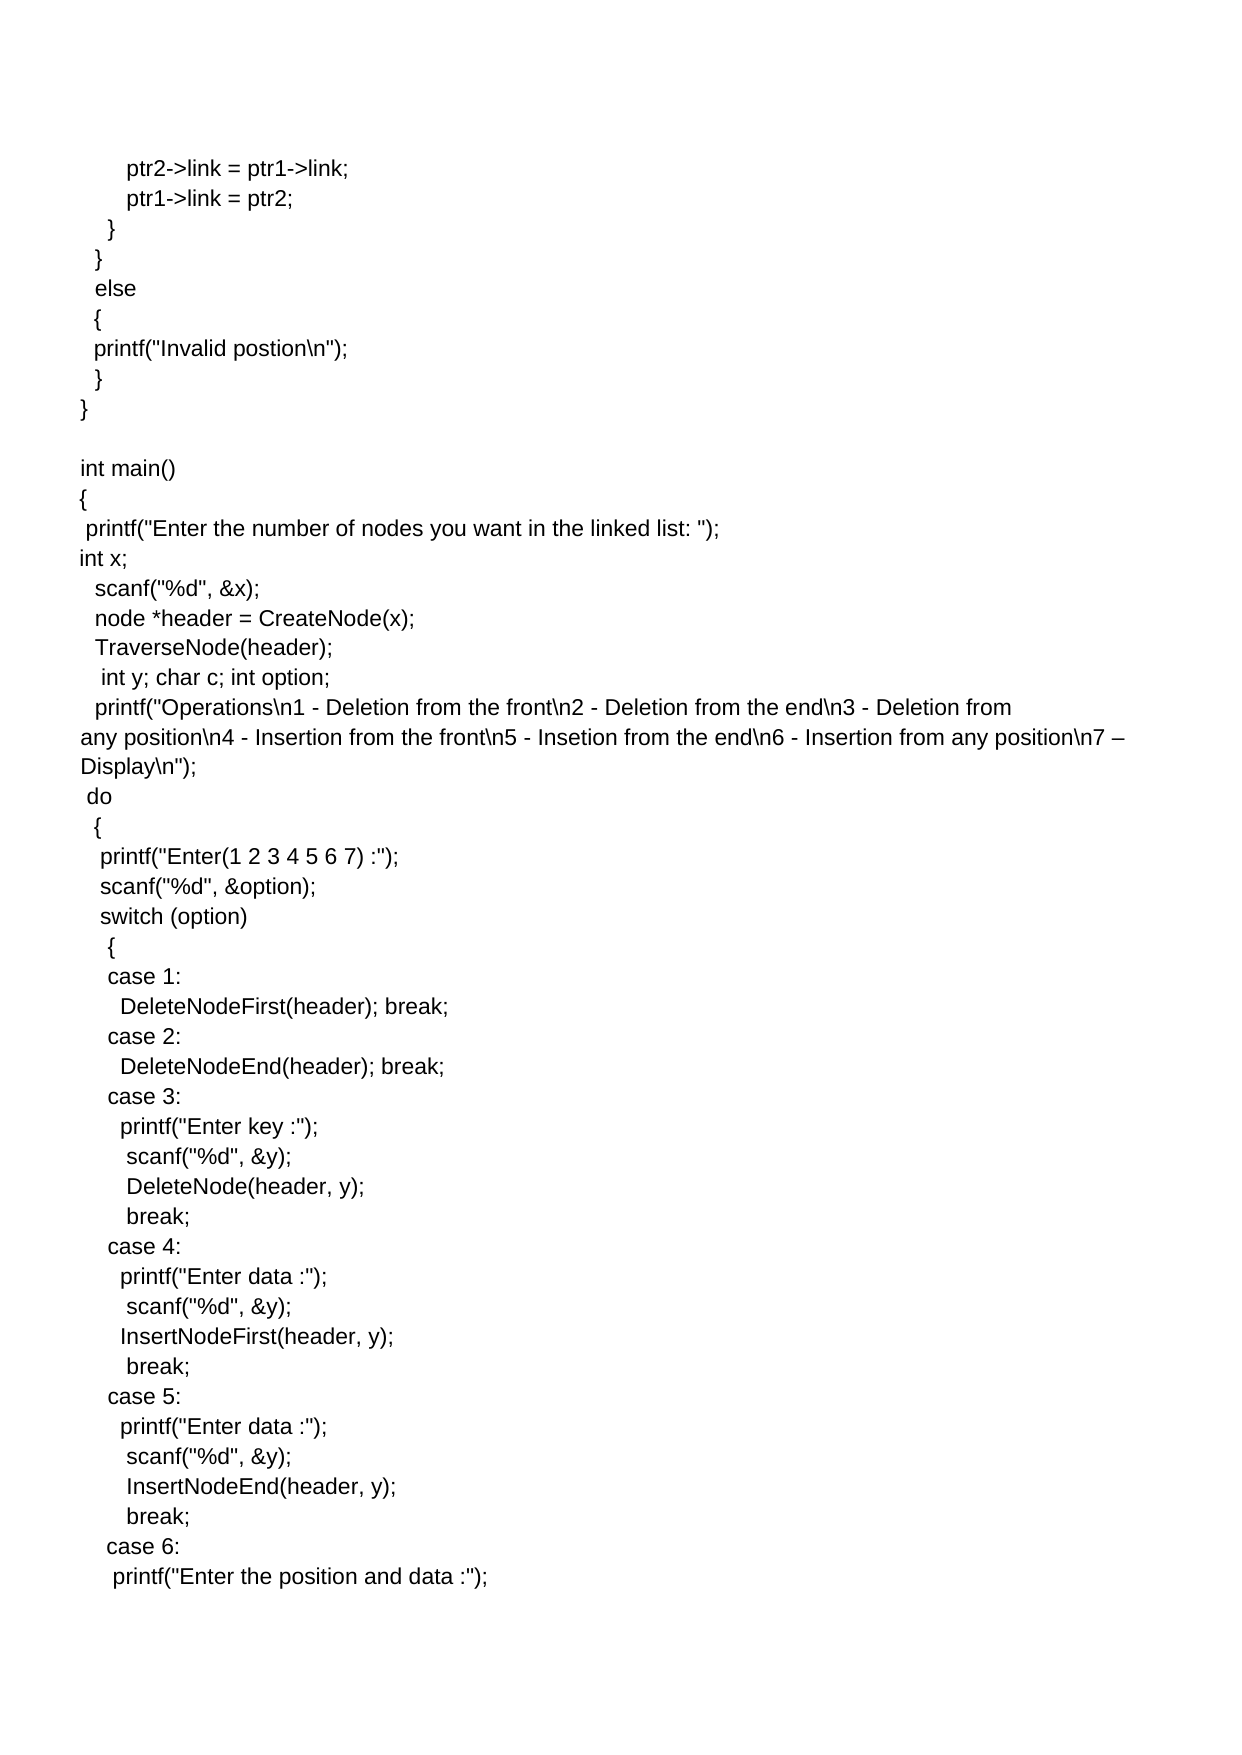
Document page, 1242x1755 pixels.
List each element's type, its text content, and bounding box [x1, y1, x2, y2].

text { [107, 933, 866, 959]
text printf("Enter data :"); [120, 1263, 605, 1289]
text { [79, 485, 888, 511]
text int main() [80, 455, 866, 481]
text DeleteNodeFirst(header); break; [120, 993, 602, 1019]
text do [80, 783, 1149, 809]
text scanf("%d", &y); [120, 1293, 605, 1319]
text scanf("%d", &y); [120, 1143, 580, 1169]
text else [94, 275, 866, 301]
text printf("Operations\n1 - Deletion from the front\n2 - Deletion from the end\n3 - Deletion from [94, 694, 1171, 720]
text any position\n4 - Insertion from the front\n5 - Insetion from the end\n6 - Insertion from any position\n7 – Display\n"); [80, 724, 1149, 779]
text printf("Enter the number of nodes you want in the linked list: "); [79, 515, 888, 541]
text case 2: [107, 1023, 866, 1049]
text } [94, 245, 866, 271]
text printf("Enter the position and data :"); [106, 1563, 655, 1589]
text case 3: [107, 1083, 866, 1109]
text case 1: [107, 963, 866, 989]
text scanf("%d", &option); [93, 873, 566, 899]
text DeleteNode(header, y); [120, 1173, 580, 1199]
text case 6: [106, 1533, 655, 1559]
text break; [120, 1503, 605, 1529]
text scanf("%d", &x); [94, 575, 866, 601]
text break; [120, 1353, 616, 1379]
text switch (option) [93, 903, 566, 929]
text InsertNodeEnd(header, y); [120, 1473, 605, 1499]
text case 5: [107, 1383, 866, 1409]
text } [107, 215, 866, 241]
text printf("Enter key :"); [120, 1113, 580, 1139]
text printf("Enter data :"); [120, 1413, 605, 1439]
text case 4: [107, 1233, 866, 1259]
text printf("Invalid postion\n"); [93, 335, 521, 361]
text ptr2->link = ptr1->link; [120, 155, 557, 181]
text int y; char c; int option; [94, 664, 574, 690]
text } [94, 365, 866, 391]
text } [80, 395, 866, 421]
text printf("Enter(1 2 3 4 5 6 7) :"); [93, 843, 566, 869]
text node *header = CreateNode(x); TraverseNode(header); [94, 605, 574, 660]
text ptr1->link = ptr2; [120, 185, 557, 211]
text scanf("%d", &y); [120, 1443, 605, 1469]
text { [93, 813, 566, 839]
text InsertNodeFirst(header, y); [120, 1323, 616, 1349]
text DeleteNodeEnd(header); break; [120, 1053, 598, 1079]
text { [93, 305, 521, 331]
text int x; [79, 545, 888, 571]
text break; [120, 1203, 580, 1229]
